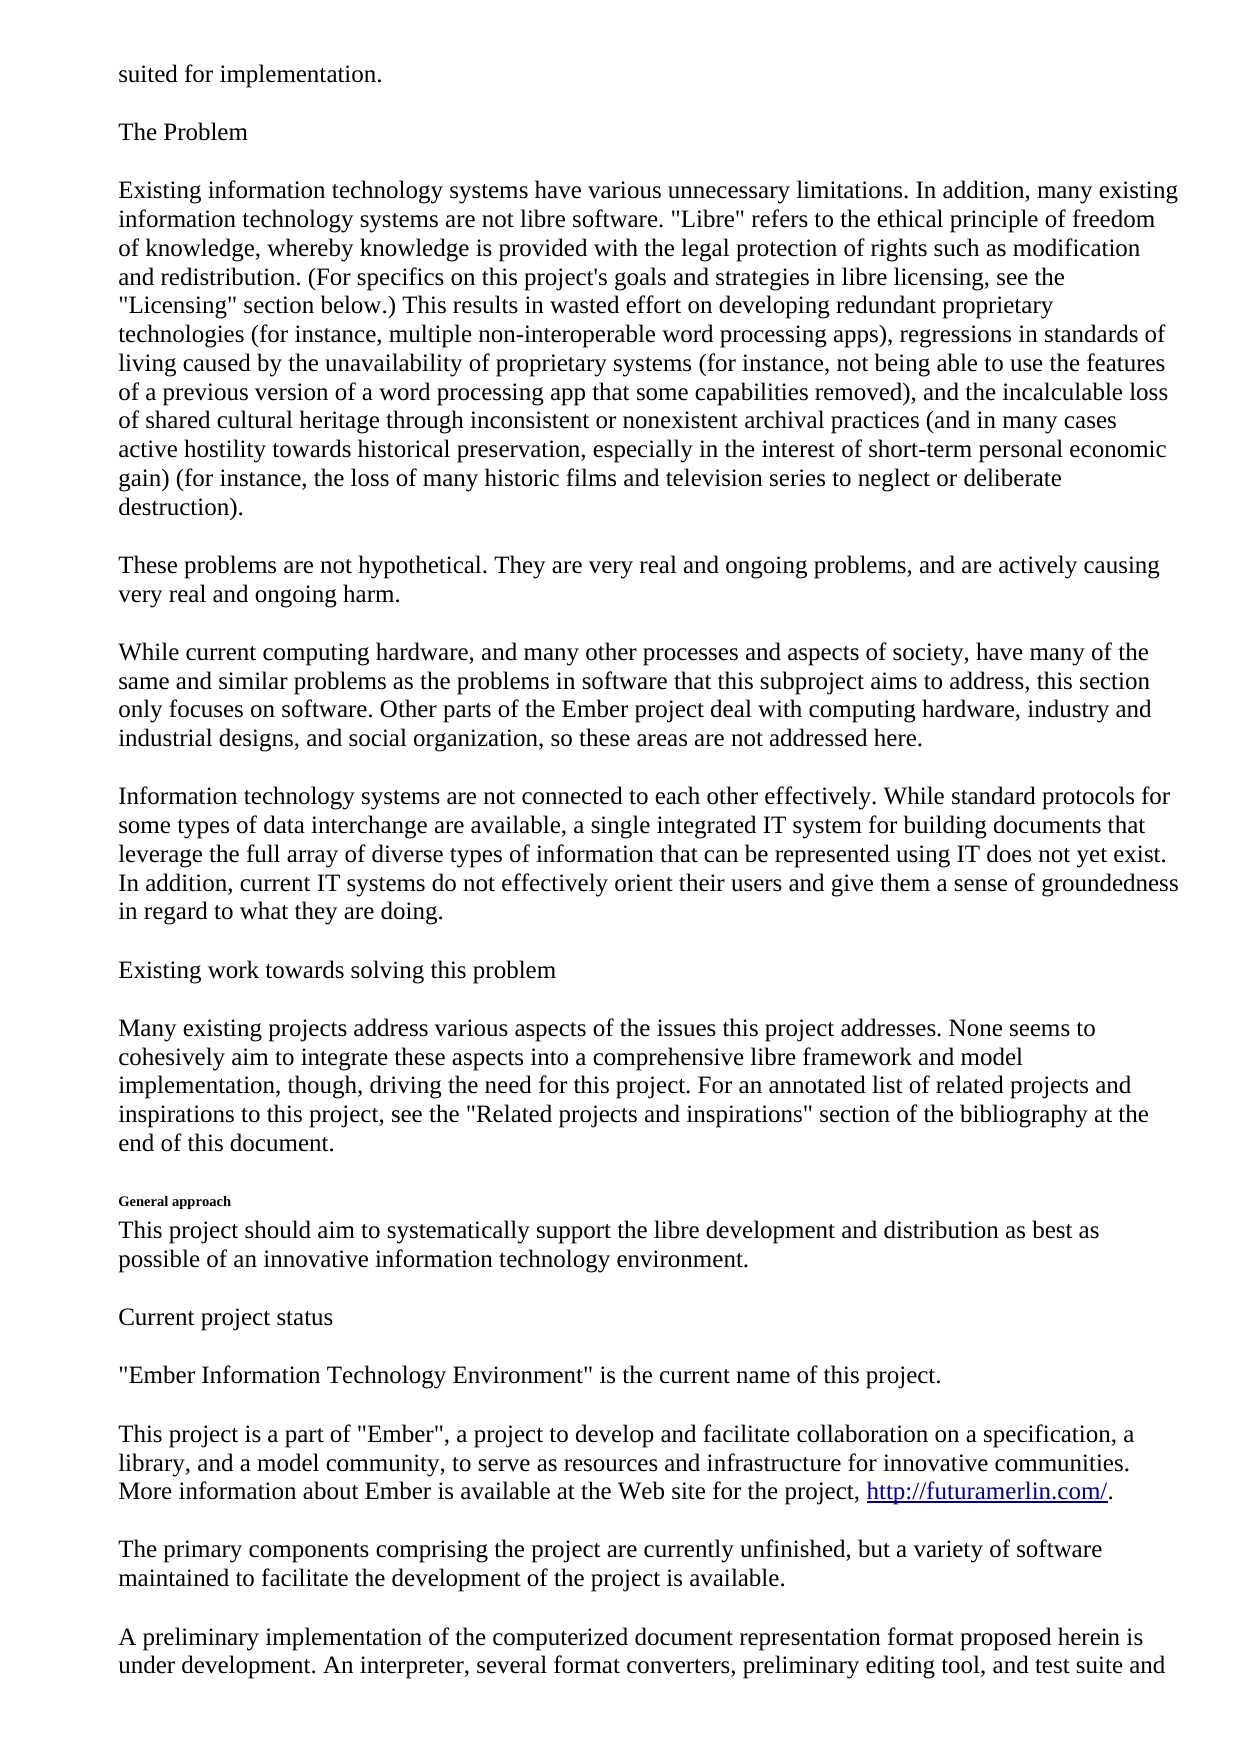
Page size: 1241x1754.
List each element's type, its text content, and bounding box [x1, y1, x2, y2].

text This project is a part of "Ember", a project to develop and facilitate collaboration on a specification, a library, and a model community, to serve as resources and infrastructure for innovative communities. More information about Ember is available at the Web site for the project, http://futuramerlin.com/. [118, 1419, 1181, 1505]
text Many existing projects address various aspects of the issues this project addresses. None seems to cohesively aim to integrate these aspects into a comprehensive libre framework and model implementation, though, driving the need for this project. For an annotated list of related projects and inspirations to this project, see the "Related projects and inspirations" section of the bibliography at the end of this document. [118, 1013, 1181, 1157]
text Current project status [118, 1302, 1181, 1331]
text A preliminary implementation of the computerized document representation format proposed herein is under development. An interpreter, several format converters, preliminary editing tool, and test suite and [118, 1622, 1181, 1679]
text Existing work towards solving this problem [118, 955, 1181, 983]
text These problems are not hypothetical. They are very real and ongoing problems, and are actively causing very real and ongoing harm. [118, 550, 1181, 607]
subtitle General approach [118, 1192, 1181, 1209]
text While current computing hardware, and many other processes and aspects of society, have many of the same and similar problems as the problems in software that this subproject aims to address, this section only focuses on software. Other parts of the Ember project deal with computing hardware, industry and industrial designs, and social organization, so these areas are not addressed here. [118, 637, 1181, 752]
text "Ember Information Technology Environment" is the current name of this project. [118, 1361, 1181, 1389]
text The Problem [118, 117, 1181, 146]
text The primary components comprising the project are currently unfinished, but a variety of software maintained to facilitate the development of the project is available. [118, 1534, 1181, 1592]
text suited for implementation. [118, 59, 1181, 88]
text Existing information technology systems have various unnecessary limitations. In addition, many existing information technology systems are not libre software. "Libre" refers to the ethical principle of freedom of knowledge, whereby knowledge is provided with the legal protection of rights such as modification and redistribution. (For specifics on this project's goals and strategies in libre licensing, see the "Licensing" section below.) This results in wasted effort on developing redundant proprietary technologies (for instance, multiple non-interoperable word processing apps), regressions in standards of living caused by the unavailability of proprietary systems (for instance, not being able to use the features of a previous version of a word processing app that some capabilities removed), and the incalculable loss of shared cultural heritage through inconsistent or nonexistent archival practices (and in many cases active hostility towards historical preservation, especially in the interest of short-term personal economic gain) (for instance, the loss of many historic films and television series to neglect or deliberate destruction). [118, 176, 1181, 521]
text Information technology systems are not connected to each other effectively. While standard protocols for some types of data interchange are available, a single integrated IT system for building documents that leverage the full array of diverse types of information that can be represented using IT does not yet exist. In addition, current IT systems do not effectively orient their users and give them a sense of groundedness in regard to what they are doing. [118, 781, 1181, 925]
text This project should aim to systematically support the libre development and distribution as best as possible of an innovative information technology environment. [118, 1215, 1181, 1273]
